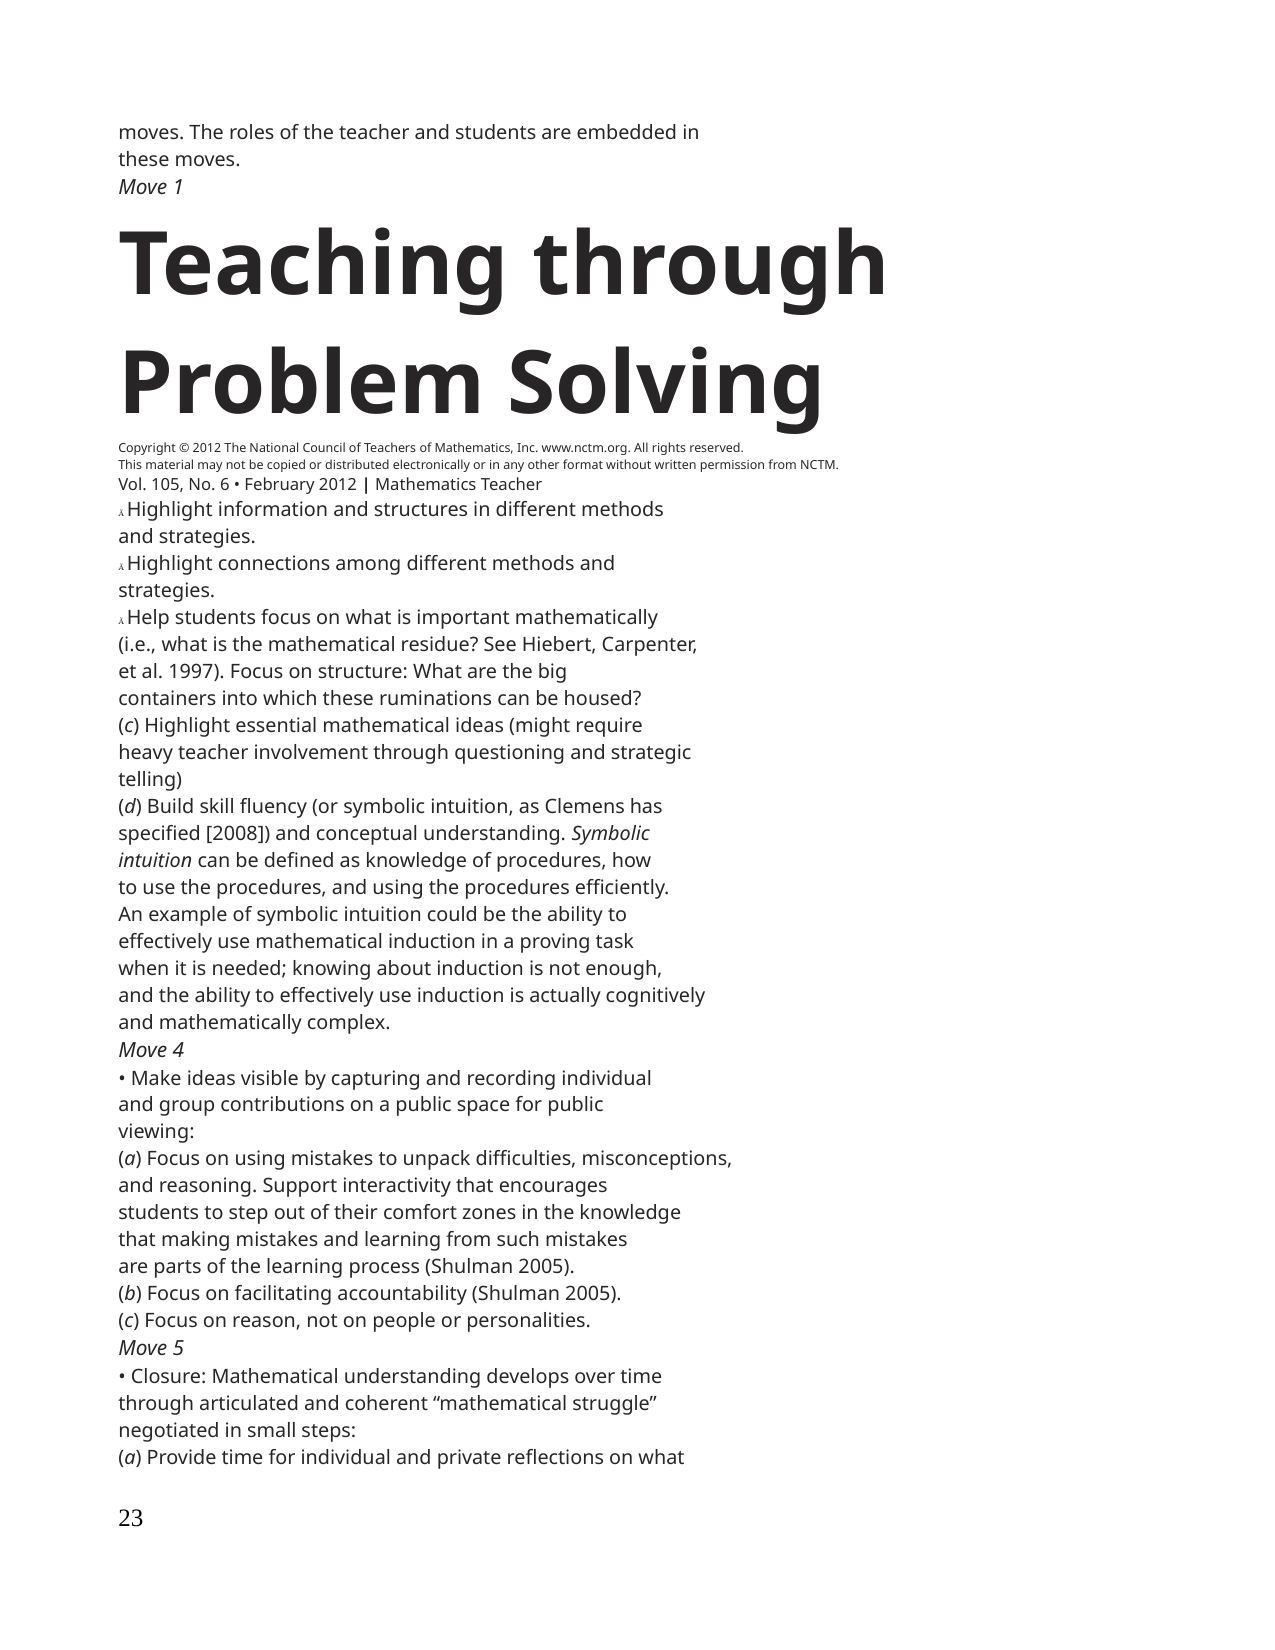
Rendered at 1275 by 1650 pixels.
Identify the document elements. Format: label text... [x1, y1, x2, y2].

text (i.e., what is the mathematical residue? See Hiebert, Carpenter, [118, 631, 1157, 658]
text  Help students focus on what is important mathematically [118, 604, 1157, 631]
text telling) [118, 766, 1157, 792]
text Vol. 105, No. 6 • February 2012 | Mathematics Teacher [118, 473, 1157, 496]
text This material may not be copied or distributed electronically or in any other format without written permission from NCTM. [118, 456, 1157, 473]
text (a) Provide time for individual and private reflections on what [118, 1443, 1157, 1470]
text and reasoning. Support interactivity that encourages [118, 1172, 1157, 1199]
text (b) Focus on facilitating accountability (Shulman 2005). [118, 1279, 1157, 1307]
text Move 5 [118, 1333, 1157, 1362]
text moves. The roles of the teacher and students are embedded in [118, 118, 1157, 145]
text Move 1 [118, 172, 1157, 201]
text negotiated in small steps: [118, 1416, 1157, 1443]
text and the ability to effectively use induction is actually cognitively [118, 981, 1157, 1008]
text effectively use mathematical induction in a proving task [118, 927, 1157, 954]
text  Highlight connections among different methods and [118, 550, 1157, 577]
text Problem Solving [118, 320, 1157, 439]
text are parts of the learning process (Shulman 2005). [118, 1253, 1157, 1279]
text (c) Focus on reason, not on people or personalities. [118, 1307, 1157, 1333]
text to use the procedures, and using the procedures efficiently. [118, 873, 1157, 900]
text Copyright © 2012 The National Council of Teachers of Mathematics, Inc. www.nctm.org. All rights reserved. [118, 439, 1157, 456]
text through articulated and coherent “mathematical struggle” [118, 1389, 1157, 1416]
text students to step out of their comfort zones in the knowledge [118, 1199, 1157, 1226]
text Move 4 [118, 1035, 1157, 1064]
text and mathematically complex. [118, 1008, 1157, 1035]
text when it is needed; knowing about induction is not enough, [118, 954, 1157, 981]
text intuition can be defined as knowledge of procedures, how [118, 846, 1157, 873]
text viewing: [118, 1118, 1157, 1145]
text and group contributions on a public space for public [118, 1091, 1157, 1118]
text • Closure: Mathematical understanding develops over time [118, 1362, 1157, 1389]
text these moves. [118, 145, 1157, 172]
text An example of symbolic intuition could be the ability to [118, 900, 1157, 927]
text heavy teacher involvement through questioning and strategic [118, 738, 1157, 766]
text strategies. [118, 577, 1157, 604]
text • Make ideas visible by capturing and recording individual [118, 1064, 1157, 1091]
text (d) Build skill fluency (or symbolic intuition, as Clemens has [118, 792, 1157, 819]
text  Highlight information and structures in different methods [118, 496, 1157, 523]
text specified [2008]) and conceptual understanding. Symbolic [118, 819, 1157, 846]
text that making mistakes and learning from such mistakes [118, 1226, 1157, 1253]
text (c) Highlight essential mathematical ideas (might require [118, 712, 1157, 738]
text containers into which these ruminations can be housed? [118, 684, 1157, 712]
text and strategies. [118, 523, 1157, 550]
text et al. 1997). Focus on structure: What are the big [118, 658, 1157, 684]
text (a) Focus on using mistakes to unpack difficulties, misconceptions, [118, 1145, 1157, 1172]
text Teaching through [118, 201, 1157, 320]
